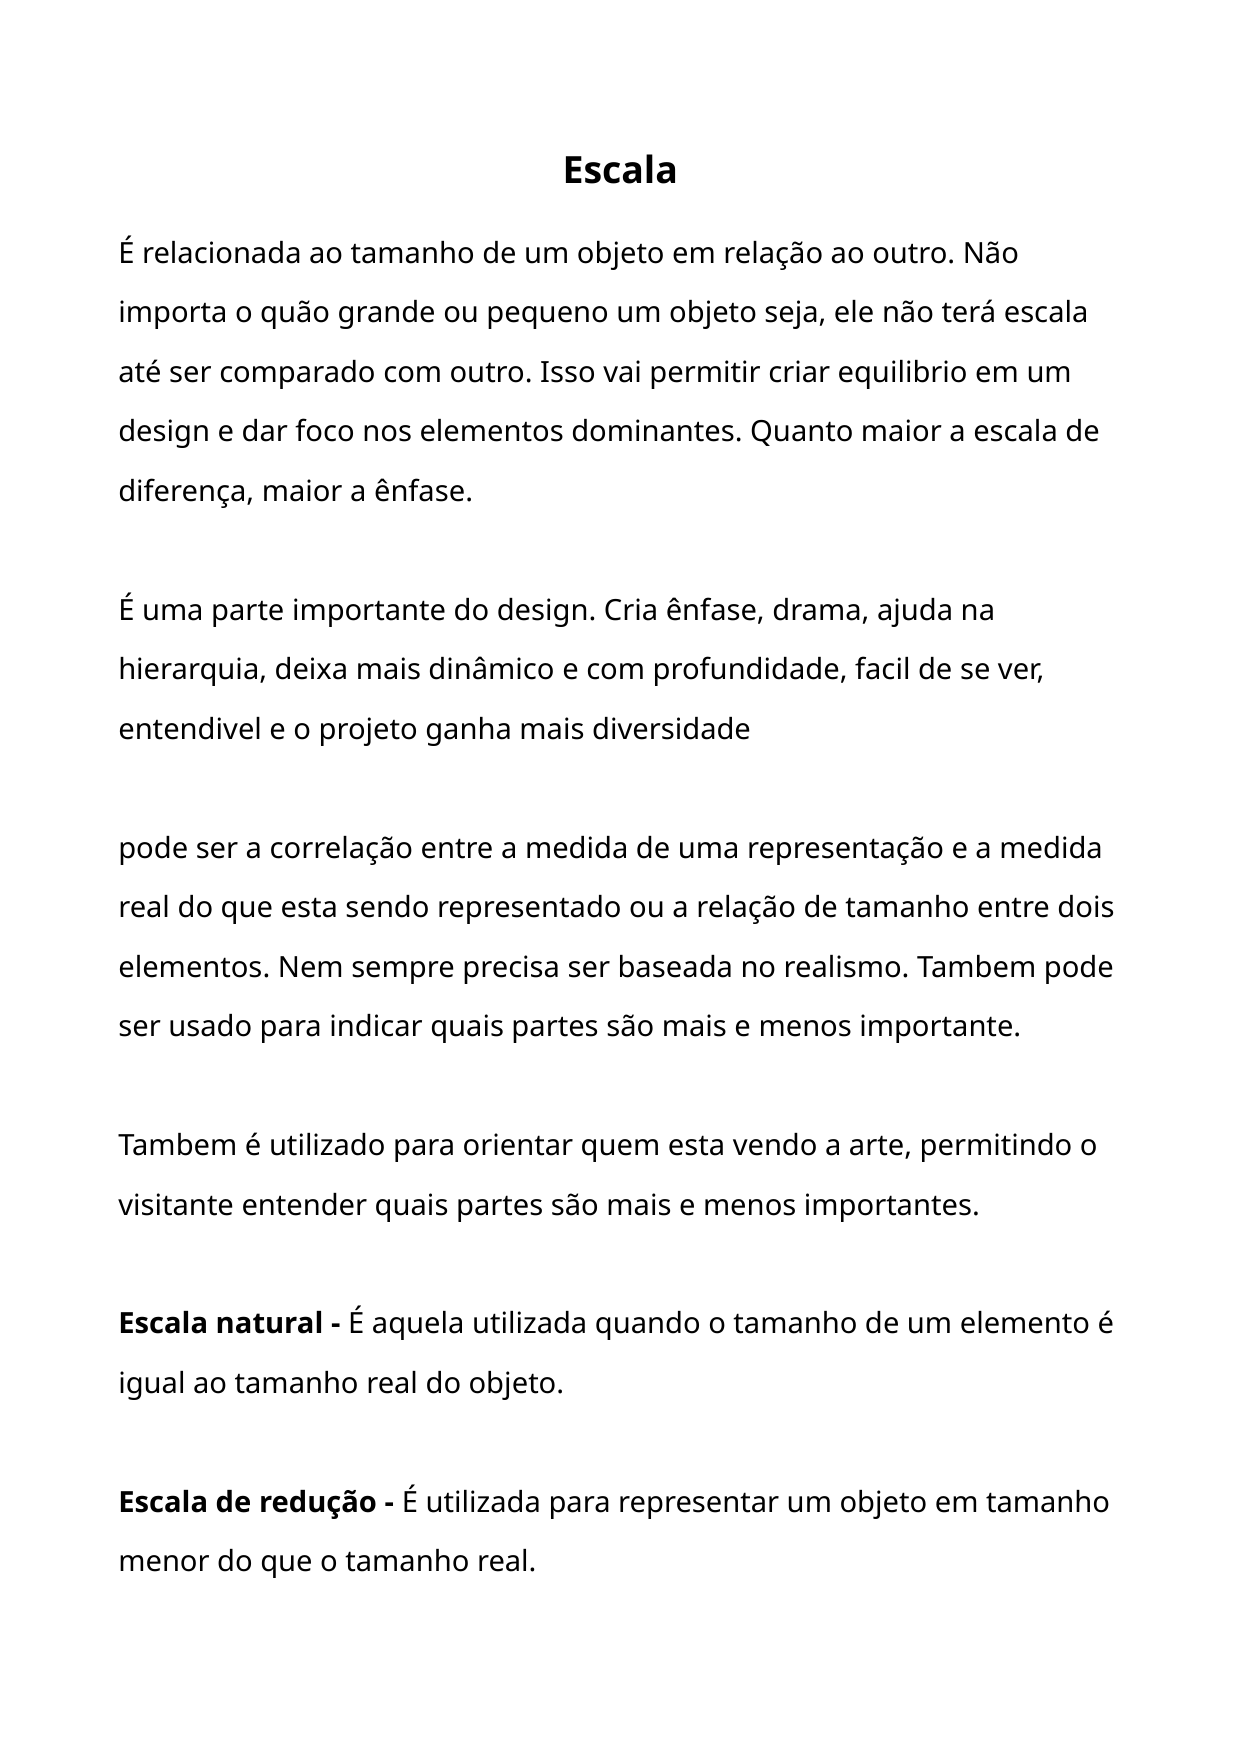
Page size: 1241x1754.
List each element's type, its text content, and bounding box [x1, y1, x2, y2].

text Escala de redução - É utilizada para representar um objeto em tamanho menor do que o tamanho real. [118, 1481, 1122, 1580]
text Tambem é utilizado para orientar quem esta vendo a arte, permitindo o visitante entender quais partes são mais e menos importantes. [118, 1124, 1122, 1223]
text Escala natural - É aquela utilizada quando o tamanho de um elemento é igual ao tamanho real do objeto. [118, 1303, 1122, 1402]
text É uma parte importante do design. Cria ênfase, drama, ajuda na hierarquia, deixa mais dinâmico e com profundidade, facil de se ver, entendivel e o projeto ganha mais diversidade [118, 589, 1122, 748]
subtitle Escala [118, 143, 1122, 194]
text É relacionada ao tamanho de um objeto em relação ao outro. Não importa o quão grande ou pequeno um objeto seja, ele não terá escala até ser comparado com outro. Isso vai permitir criar equilibrio em um design e dar foco nos elementos dominantes. Quanto maior a escala de diferença, maior a ênfase. [118, 232, 1122, 510]
text pode ser a correlação entre a medida de uma representação e a medida real do que esta sendo representado ou a relação de tamanho entre dois elementos. Nem sempre precisa ser baseada no realismo. Tambem pode ser usado para indicar quais partes são mais e menos importante. [118, 827, 1122, 1045]
